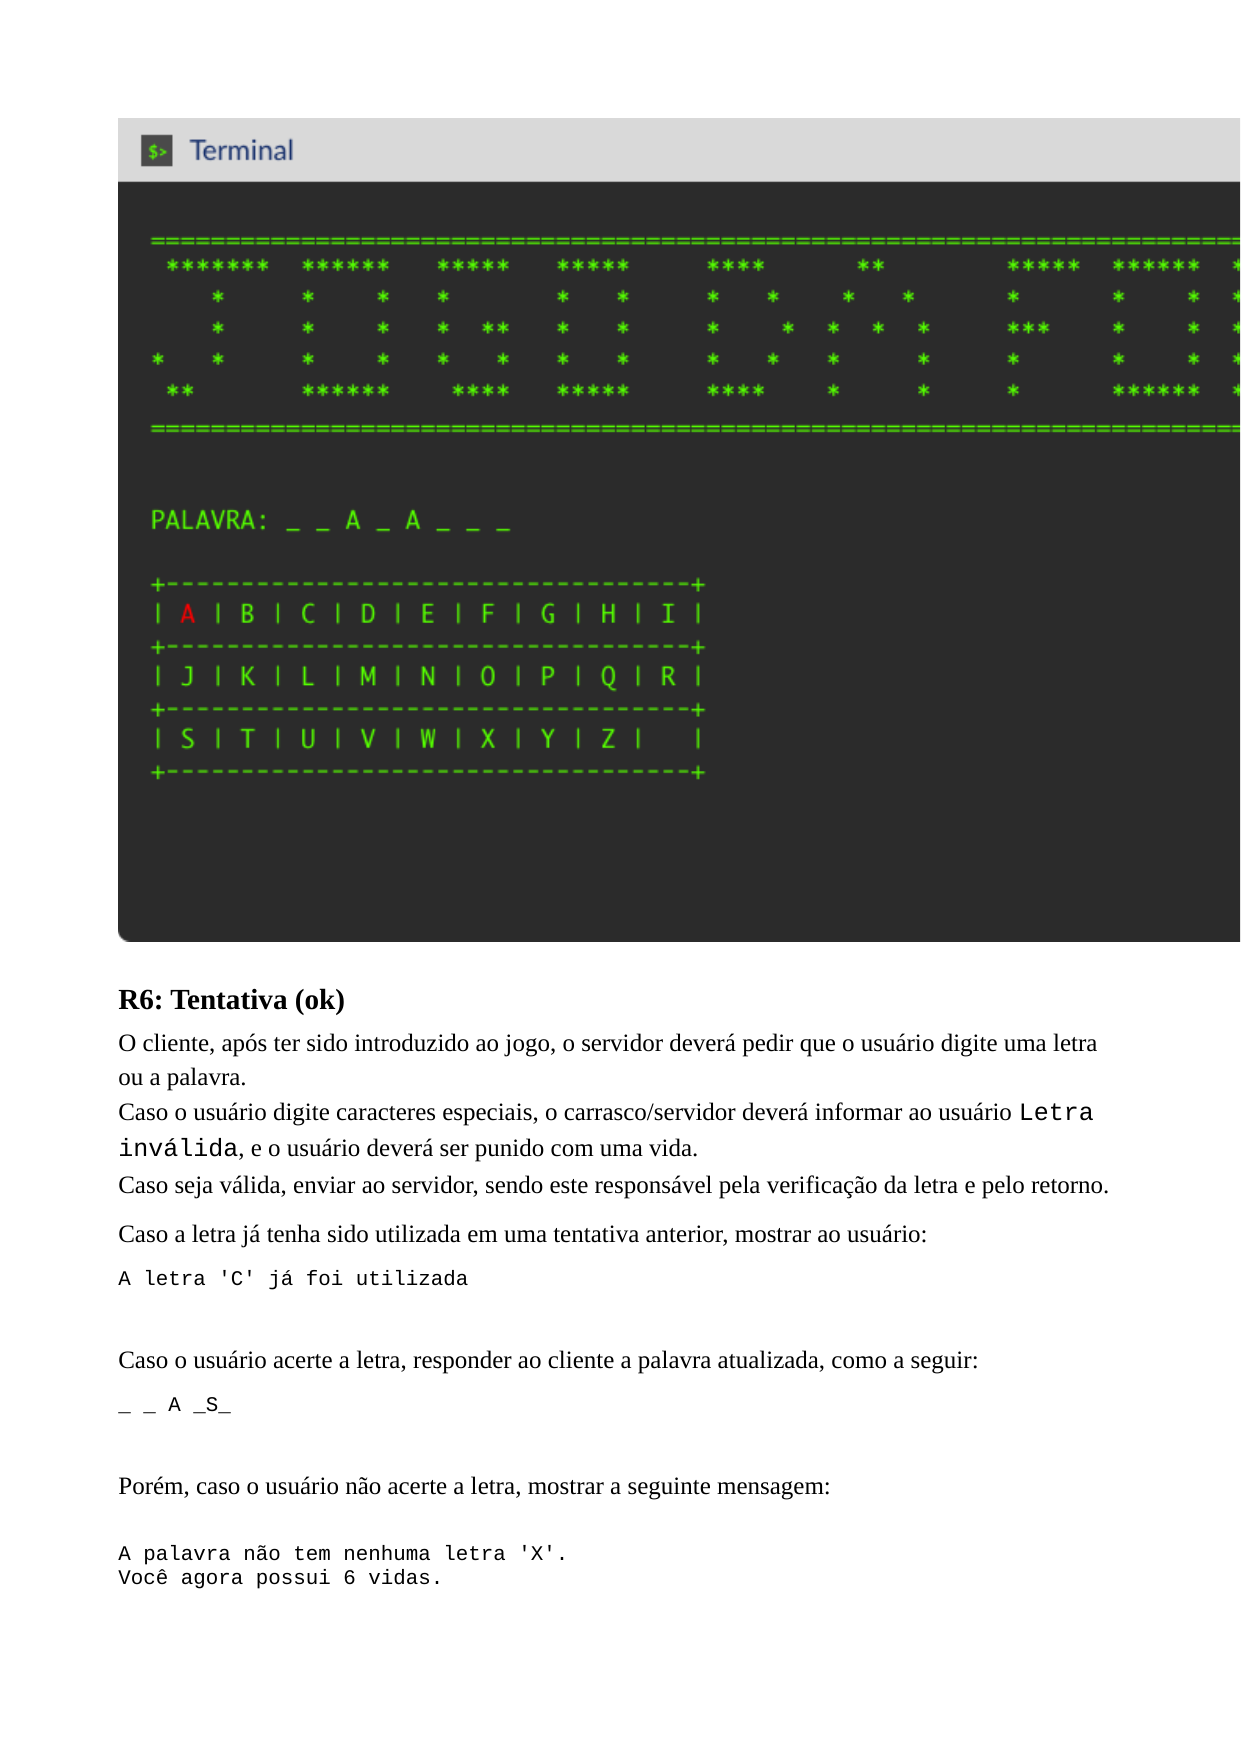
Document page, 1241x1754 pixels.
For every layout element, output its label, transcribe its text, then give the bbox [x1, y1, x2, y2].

text Porém, caso o usuário não acerte a letra, mostrar a seguinte mensagem: [118, 1471, 1122, 1499]
text O cliente, após ter sido introduzido ao jogo, o servidor deverá pedir que o usuário digite uma letra ou a palavra. Caso o usuário digite caracteres especiais, o carrasco/servidor deverá informar ao usuário Letra inválida, e o usuário deverá ser punido com uma vida. Caso seja válida, enviar ao servidor, sendo este responsável pela verificação da letra e pelo retorno. [118, 1028, 1122, 1199]
text _ _ A _S_ [118, 1394, 1122, 1418]
text Você agora possui 6 vidas. [118, 1567, 1122, 1591]
subtitle R6: Tentativa (ok) [118, 982, 1122, 1015]
text Caso o usuário acerte a letra, responder ao cliente a palavra atualizada, como a seguir: [118, 1345, 1122, 1374]
picture [118, 118, 1241, 942]
text Caso a letra já tenha sido utilizada em uma tentativa anterior, mostrar ao usuário: [118, 1219, 1122, 1248]
text A palavra não tem nenhuma letra 'X'. [118, 1543, 1122, 1567]
text A letra 'C' já foi utilizada [118, 1268, 1122, 1292]
